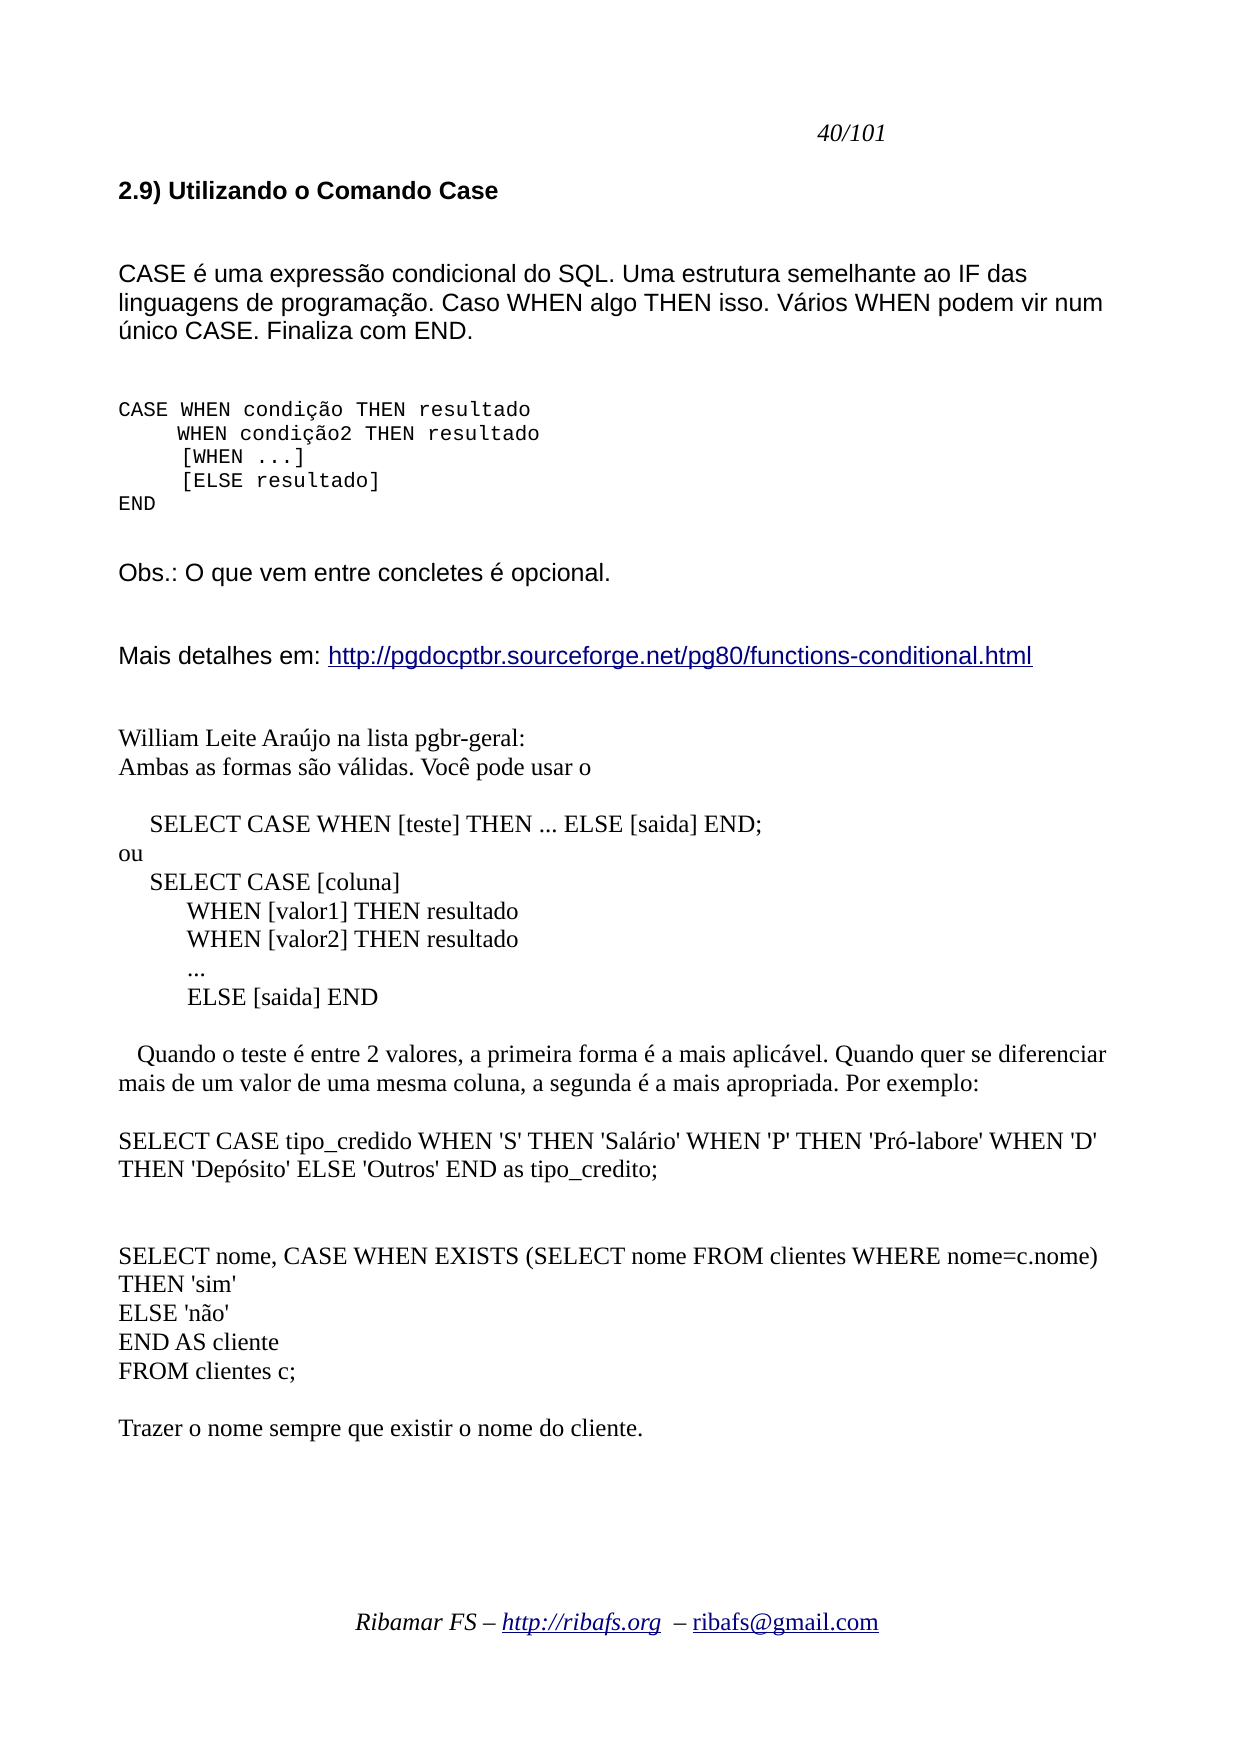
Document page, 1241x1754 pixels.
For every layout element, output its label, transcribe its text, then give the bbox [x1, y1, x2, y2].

text [ELSE resultado] [118, 470, 1122, 493]
text Obs.: O que vem entre concletes é opcional. [118, 558, 1122, 587]
text [WHEN ...] [118, 446, 1122, 470]
text Quando o teste é entre 2 valores, a primeira forma é a mais aplicável. Quando quer se diferenciar mais de um valor de uma mesma coluna, a segunda é a mais apropriada. Por exemplo: [118, 1039, 1122, 1097]
text SELECT nome, CASE WHEN EXISTS (SELECT nome FROM clientes WHERE nome=c.nome) THEN 'sim' ELSE 'não' END AS cliente FROM clientes c; [118, 1241, 1122, 1384]
text WHEN [valor1] THEN resultado [118, 896, 1122, 924]
text END [118, 493, 1122, 517]
text CASE é uma expressão condicional do SQL. Uma estrutura semelhante ao IF das linguagens de programação. Caso WHEN algo THEN isso. Vários WHEN podem vir num único CASE. Finaliza com END. [118, 259, 1122, 345]
text 2.9) Utilizando o Comando Case [118, 176, 1122, 205]
text Ambas as formas são válidas. Você pode usar o [118, 752, 1122, 781]
text SELECT CASE WHEN [teste] THEN ... ELSE [saida] END; [118, 809, 1122, 838]
text William Leite Araújo na lista pgbr-geral: [118, 723, 1122, 752]
text SELECT CASE [coluna] [118, 867, 1122, 896]
text WHEN condição2 THEN resultado [118, 422, 1122, 446]
text Mais detalhes em: http://pgdocptbr.sourceforge.net/pg80/functions-conditional.html [118, 641, 1122, 669]
text ELSE [saida] END [118, 982, 1122, 1011]
text CASE WHEN condição THEN resultado [118, 399, 1122, 422]
text ou [118, 838, 1122, 867]
text SELECT CASE tipo_credido WHEN 'S' THEN 'Salário' WHEN 'P' THEN 'Pró-labore' WHEN 'D' THEN 'Depósito' ELSE 'Outros' END as tipo_credito; [118, 1126, 1122, 1183]
text WHEN [valor2] THEN resultado [118, 924, 1122, 953]
text ... [118, 953, 1122, 982]
text Trazer o nome sempre que existir o nome do cliente. [118, 1413, 1122, 1442]
